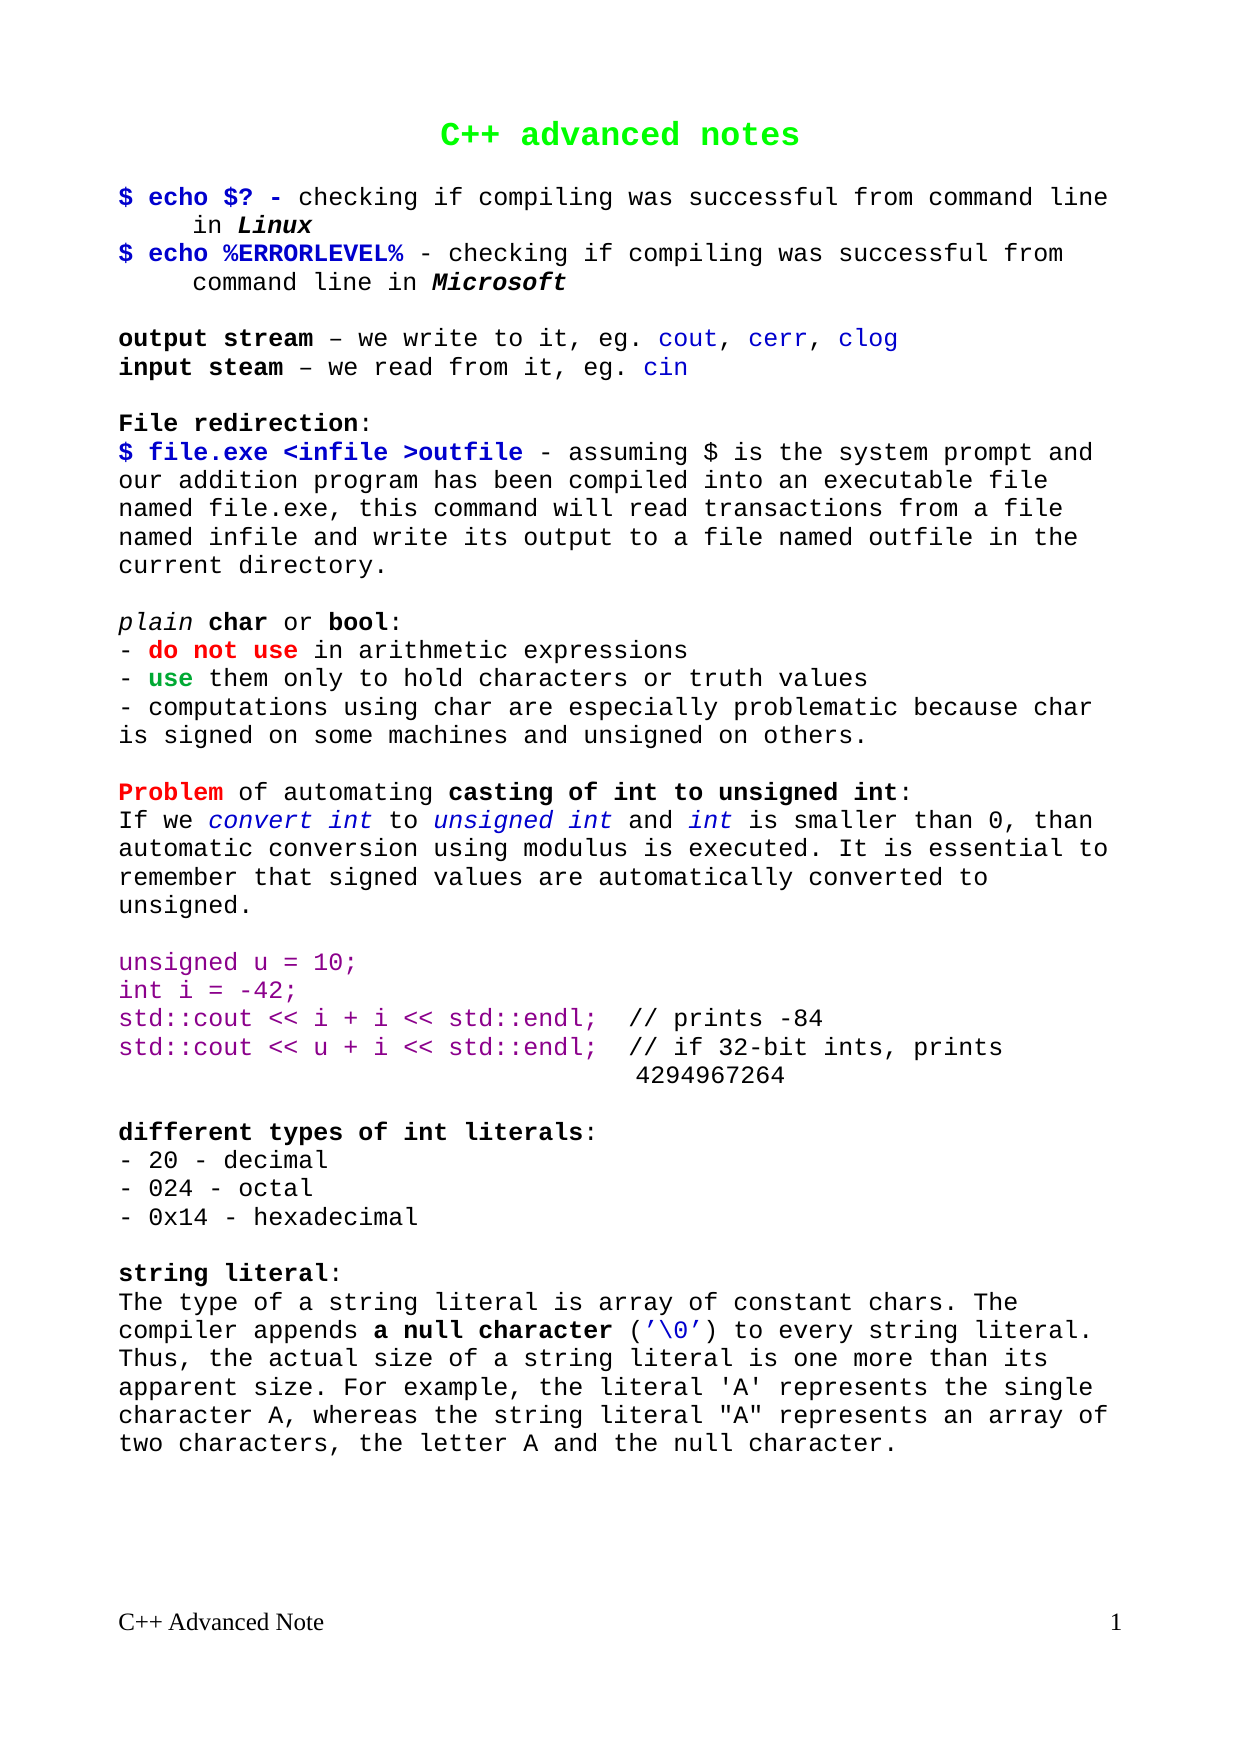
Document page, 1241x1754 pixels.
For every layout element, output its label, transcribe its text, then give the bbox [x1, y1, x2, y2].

text std::cout << i + i << std::endl; // prints -84 [118, 1006, 1122, 1034]
text The type of a string literal is array of constant chars. The compiler appends a null character (’\0’) to every string literal. Thus, the actual size of a string literal is one more than its apparent size. For example, the literal 'A' represents the single character A, whereas the string literal "A" represents an array of two characters, the letter A and the null character. [118, 1289, 1122, 1459]
text - computations using char are especially problematic because char is signed on some machines and unsigned on others. [118, 694, 1122, 751]
text different types of int literals: [118, 1119, 1122, 1148]
text plain char or bool: [118, 609, 1122, 638]
text $ echo $? - checking if compiling was successful from command line in Linux [118, 184, 1122, 241]
text - use them only to hold characters or truth values [118, 666, 1122, 694]
text File redirection: [118, 411, 1122, 439]
text - do not use in arithmetic expressions [118, 638, 1122, 666]
text std::cout << u + i << std::endl; // if 32-bit ints, prints 4294967264 [118, 1034, 1122, 1091]
text input steam – we read from it, eg. cin [118, 354, 1122, 383]
text C++ advanced notes [118, 118, 1122, 156]
text string literal: [118, 1261, 1122, 1289]
text - 0x14 - hexadecimal [118, 1204, 1122, 1233]
text - 024 - octal [118, 1176, 1122, 1204]
text int i = -42; [118, 978, 1122, 1006]
text output stream – we write to it, eg. cout, cerr, clog [118, 326, 1122, 354]
text If we convert int to unsigned int and int is smaller than 0, than automatic conversion using modulus is executed. It is essential to remember that signed values are automatically converted to unsigned. [118, 808, 1122, 921]
text Problem of automating casting of int to unsigned int: [118, 779, 1122, 808]
text $ file.exe <infile >outfile - assuming $ is the system prompt and our addition program has been compiled into an executable file named file.exe, this command will read transactions from a file named infile and write its output to a file named outfile in the current directory. [118, 439, 1122, 581]
text $ echo %ERRORLEVEL% - checking if compiling was successful from command line in Microsoft [118, 241, 1122, 298]
text - 20 - decimal [118, 1148, 1122, 1176]
text unsigned u = 10; [118, 949, 1122, 978]
